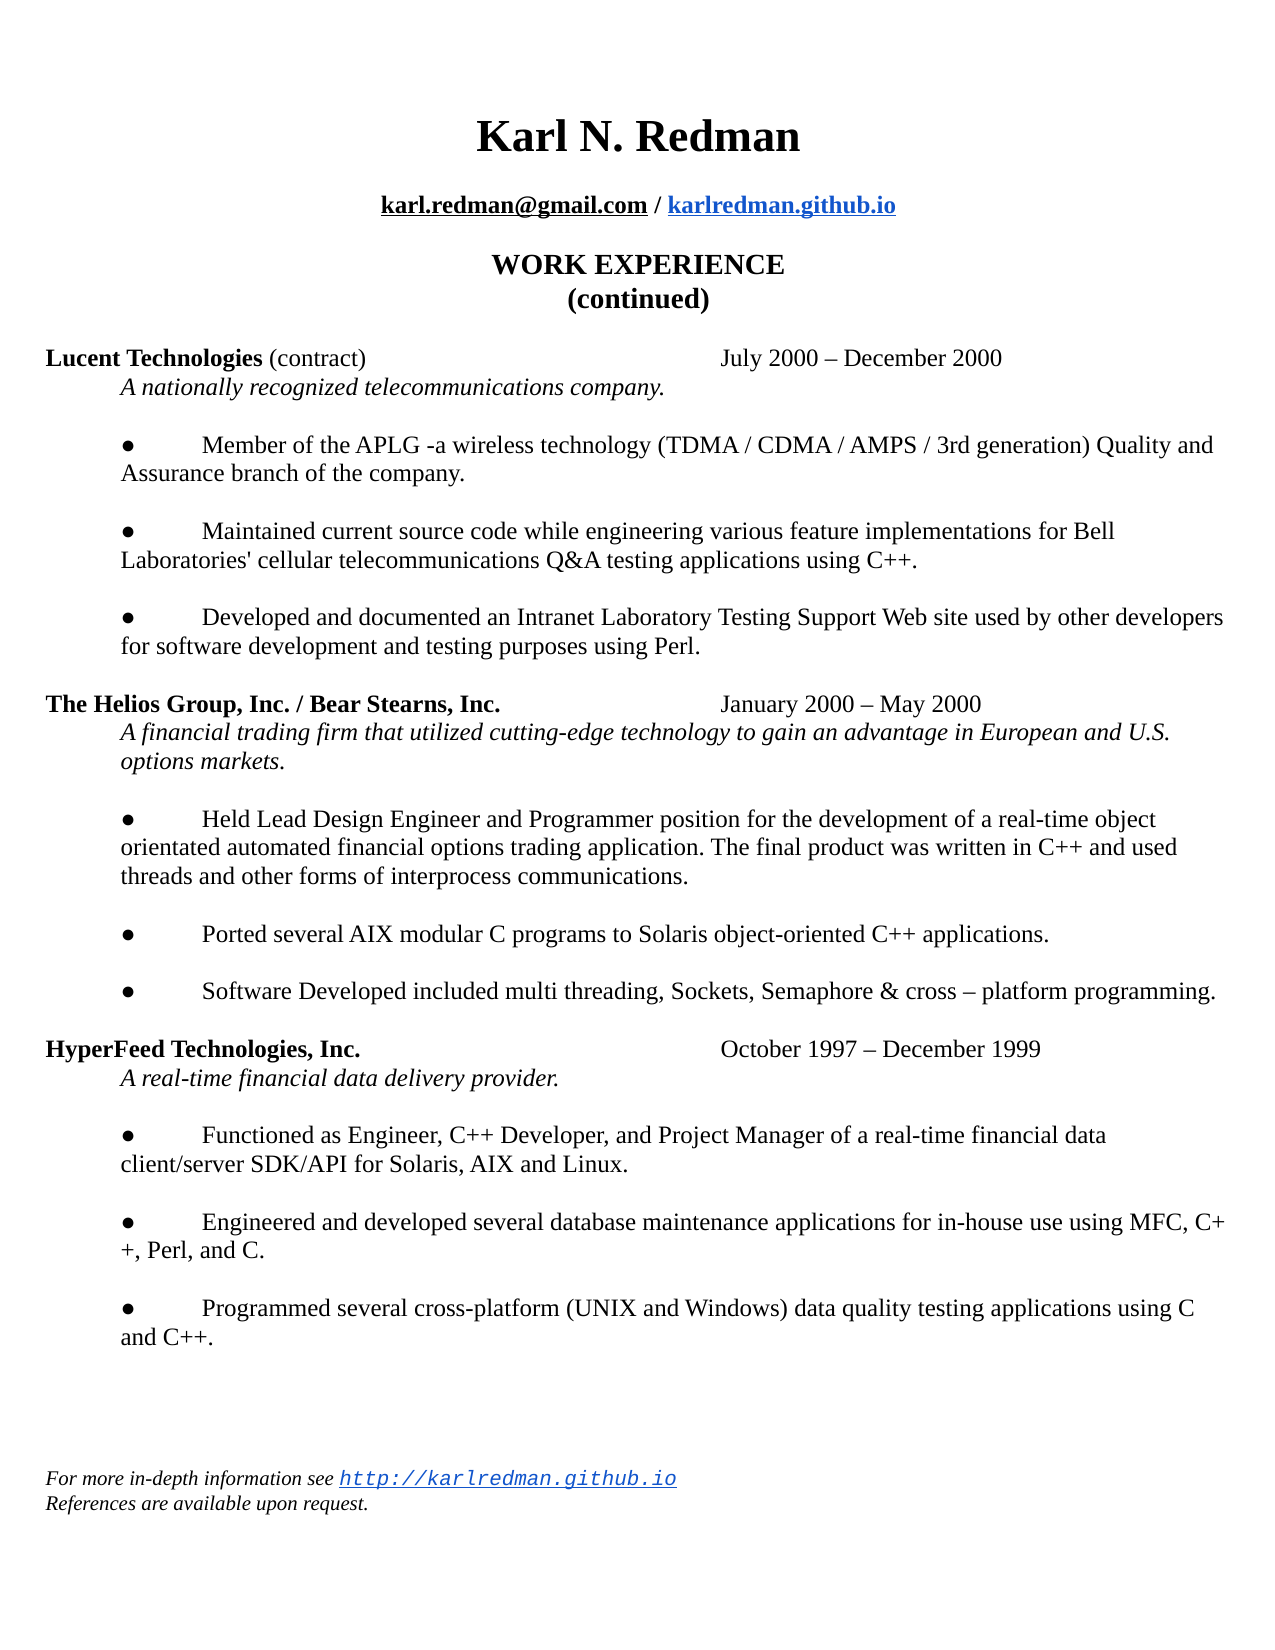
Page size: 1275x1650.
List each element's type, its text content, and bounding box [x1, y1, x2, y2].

text A nationally recognized telecommunications company. [45, 372, 1231, 401]
text WORK EXPERIENCE [45, 247, 1231, 281]
list Held Lead Design Engineer and Programmer position for the development of a real-time object orientated automated financial options trading application. The final product was written in C++ and used threads and other forms of interprocess communications. [120, 804, 1231, 890]
text For more in-depth information see http://karlredman.github.io [45, 1466, 1231, 1491]
text karl.redman@gmail.com / karlredman.github.io [45, 190, 1231, 219]
list Maintained current source code while engineering various feature implementations for Bell Laboratories' cellular telecommunications Q&A testing applications using C++. [120, 516, 1231, 573]
list Developed and documented an Intranet Laboratory Testing Support Web site used by other developers for software development and testing purposes using Perl. [120, 602, 1233, 660]
text A real-time financial data delivery provider. [45, 1063, 1231, 1091]
list Functioned as Engineer, C++ Developer, and Project Manager of a real-time financial data client/server SDK/API for Solaris, AIX and Linux. [120, 1120, 1231, 1178]
list Member of the APLG -a wireless technology (TDMA / CDMA / AMPS / 3rd generation) Quality and Assurance branch of the company. [120, 429, 1231, 487]
list Programmed several cross-platform (UNIX and Windows) data quality testing applications using C and C++. [120, 1293, 1231, 1351]
list Software Developed included multi threading, Sockets, Semaphore & cross – platform programming. [120, 976, 1231, 1005]
text Karl N. Redman [45, 108, 1231, 161]
list Ported several AIX modular C programs to Solaris object-oriented C++ applications. [120, 919, 1231, 948]
text Lucent Technologies (contract) July 2000 – December 2000 [45, 343, 1231, 372]
text (continued) [45, 281, 1231, 314]
text The Helios Group, Inc. / Bear Stearns, Inc. January 2000 – May 2000 [45, 689, 1231, 717]
text HyperFeed Technologies, Inc. October 1997 – December 1999 [45, 1034, 1231, 1063]
text A financial trading firm that utilized cutting-edge technology to gain an advantage in European and U.S. options markets. [120, 717, 1231, 775]
text References are available upon request. [45, 1491, 1231, 1515]
list Engineered and developed several database maintenance applications for in-house use using MFC, C++, Perl, and C. [120, 1207, 1231, 1264]
